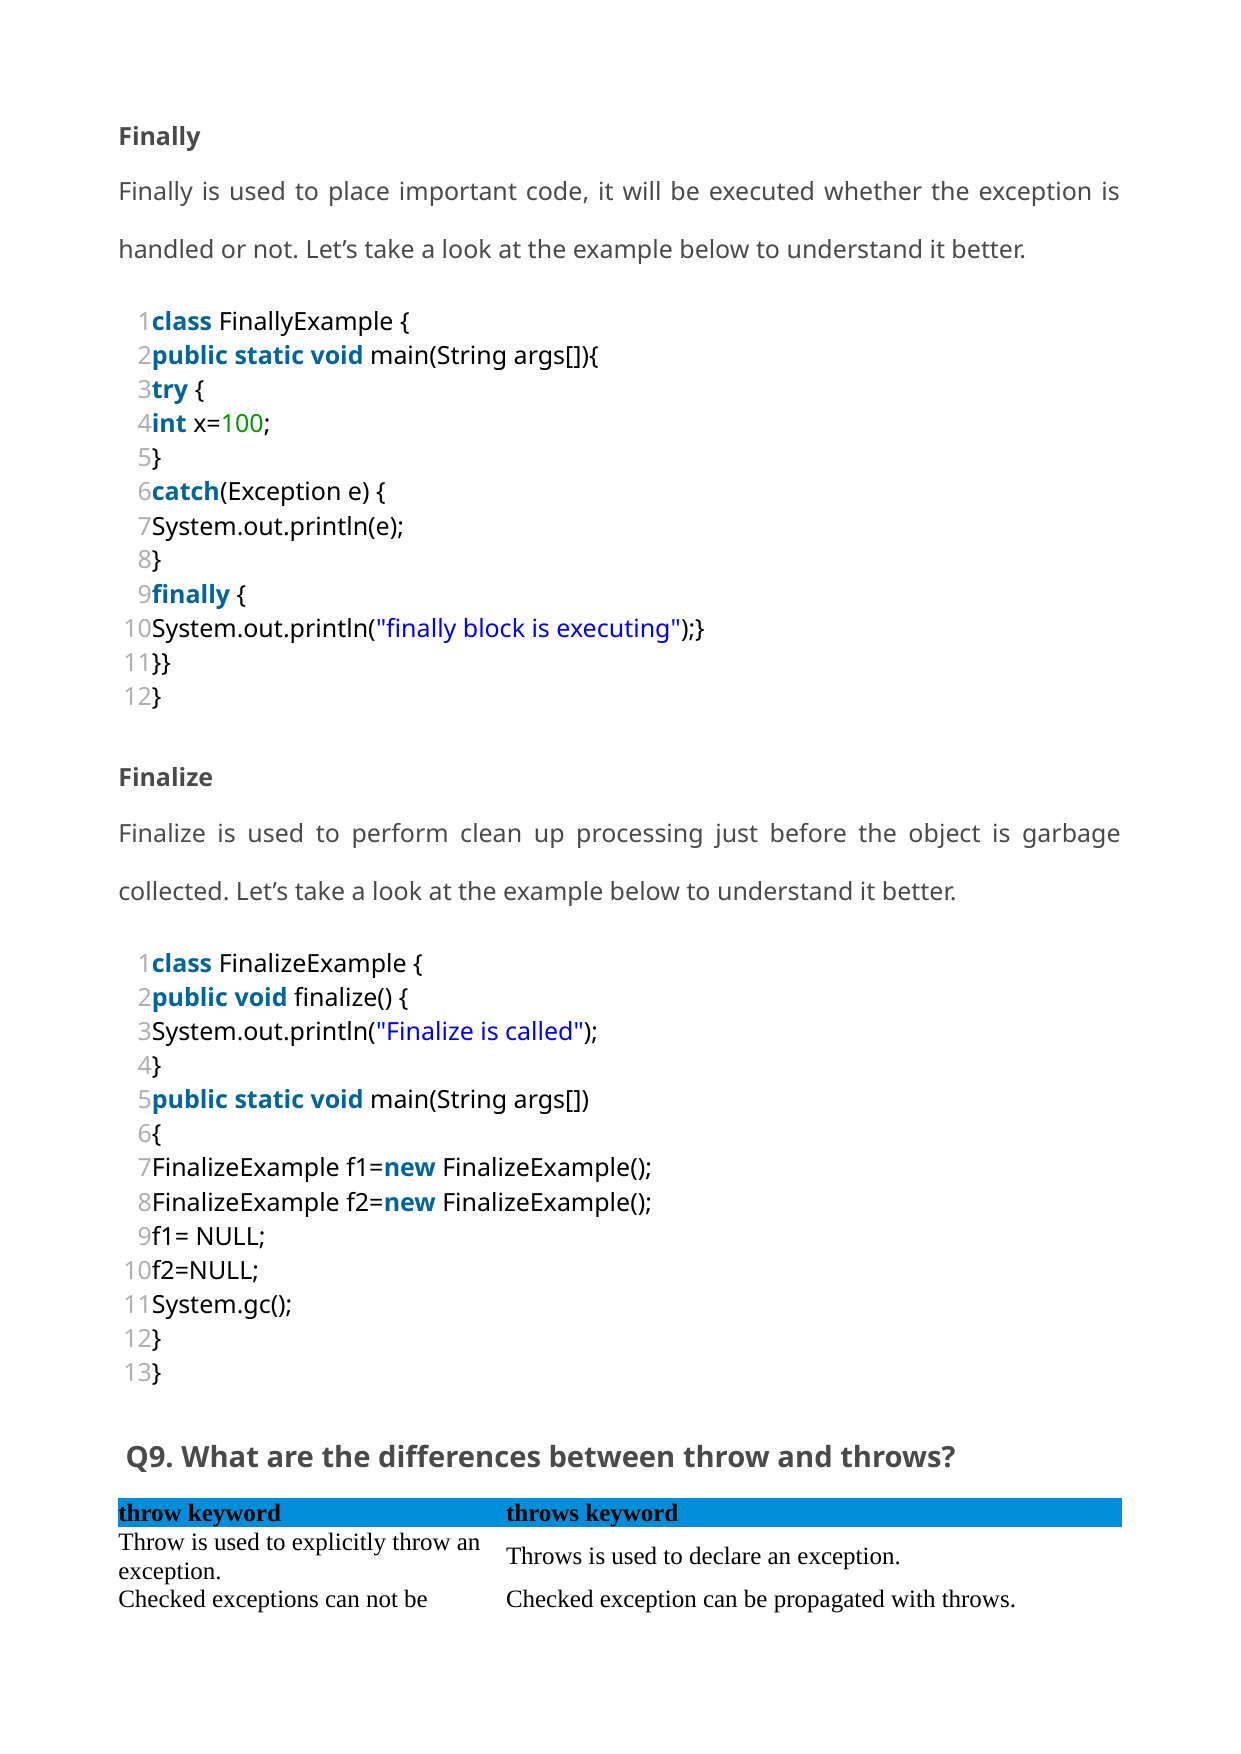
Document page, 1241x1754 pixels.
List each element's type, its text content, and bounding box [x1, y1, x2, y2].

table_header class FinalizeExample { public void finalize() { System.out.println("Finalize is called"); } public static void main(String args[]) { FinalizeExample f1=new FinalizeExample(); FinalizeExample f2=new FinalizeExample(); f1= NULL; f2=NULL; System.gc(); } } [152, 946, 703, 1388]
table_header 1 2 3 4 5 6 7 8 9 10 11 12 [118, 304, 152, 712]
text Finally is used to place important code, it will be executed whether the exception is handled or not. Let’s take a look at the example below to understand it better. [118, 173, 1122, 265]
table_cell Checked exceptions can not be [118, 1585, 506, 1613]
table_cell Throws is used to declare an exception. [506, 1527, 1122, 1584]
table_cell Checked exception can be propagated with throws. [506, 1585, 1122, 1613]
table_header class FinallyExample { public static void main(String args[]){ try { int x=100; } catch(Exception e) { System.out.println(e); } finally { System.out.println("finally block is executing");} }} } [152, 304, 756, 712]
subtitle Q9. What are the differences between throw and throws? [118, 1436, 1122, 1476]
text Finalize is used to perform clean up processing just before the object is garbage collected. Let’s take a look at the example below to understand it better. [118, 816, 1122, 907]
table_cell Throw is used to explicitly throw an exception. [118, 1527, 506, 1584]
table_header throws keyword [506, 1498, 1122, 1527]
subtitle Finally [118, 118, 1122, 152]
table_header throw keyword [118, 1498, 506, 1527]
table_header 1 2 3 4 5 6 7 8 9 10 11 12 13 [118, 946, 152, 1388]
subtitle Finalize [118, 760, 1122, 794]
